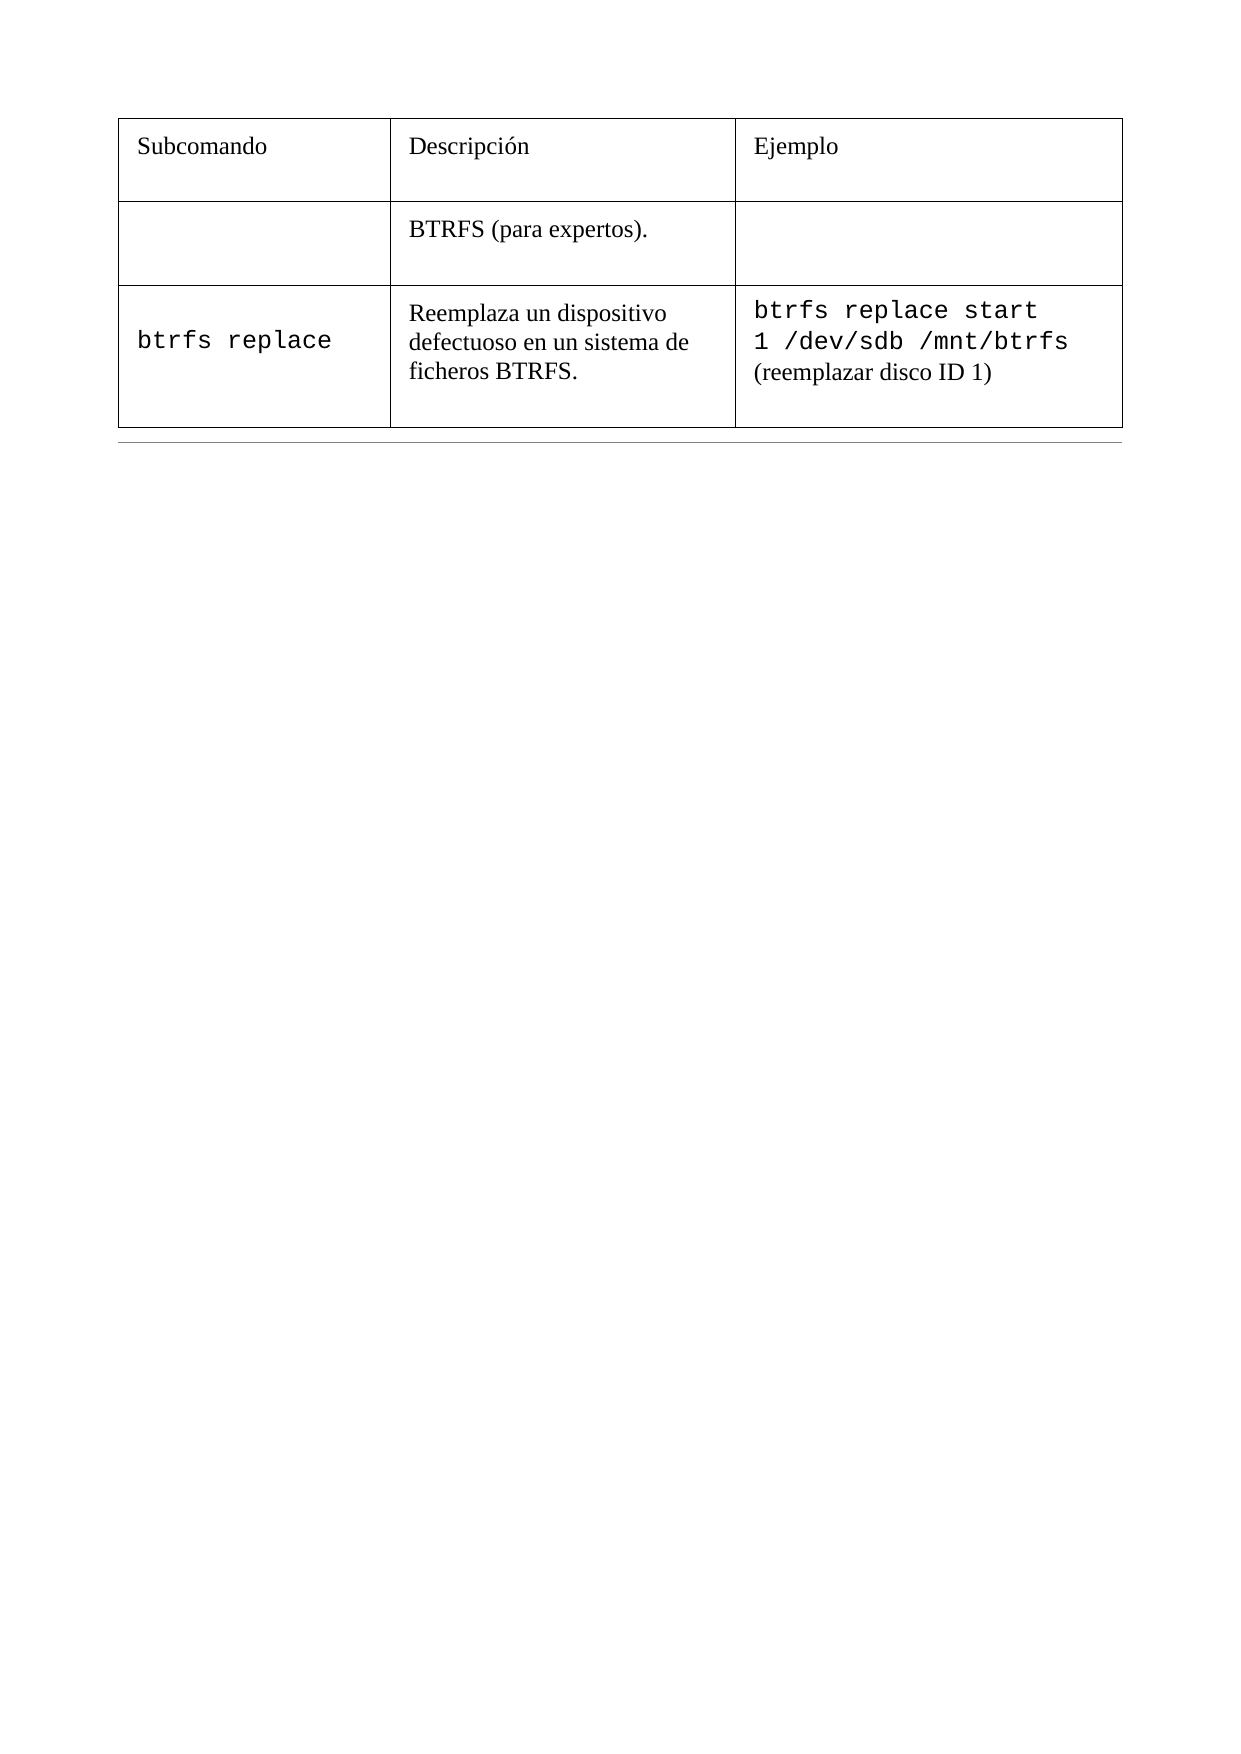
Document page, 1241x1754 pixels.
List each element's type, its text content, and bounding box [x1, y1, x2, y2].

table_cell BTRFS (para expertos). [391, 202, 735, 285]
table_cell btrfs replace start 1 /dev/sdb /mnt/btrfs (reemplazar disco ID 1) [736, 286, 1122, 427]
table_cell [119, 202, 390, 285]
table_header Descripción [391, 119, 735, 201]
table_header Subcomando [119, 119, 390, 201]
table_cell Reemplaza un dispositivo defectuoso en un sistema de ficheros BTRFS. [391, 286, 735, 427]
table_cell btrfs replace [119, 286, 390, 427]
table_cell [736, 202, 1122, 285]
table_header Ejemplo [736, 119, 1122, 201]
